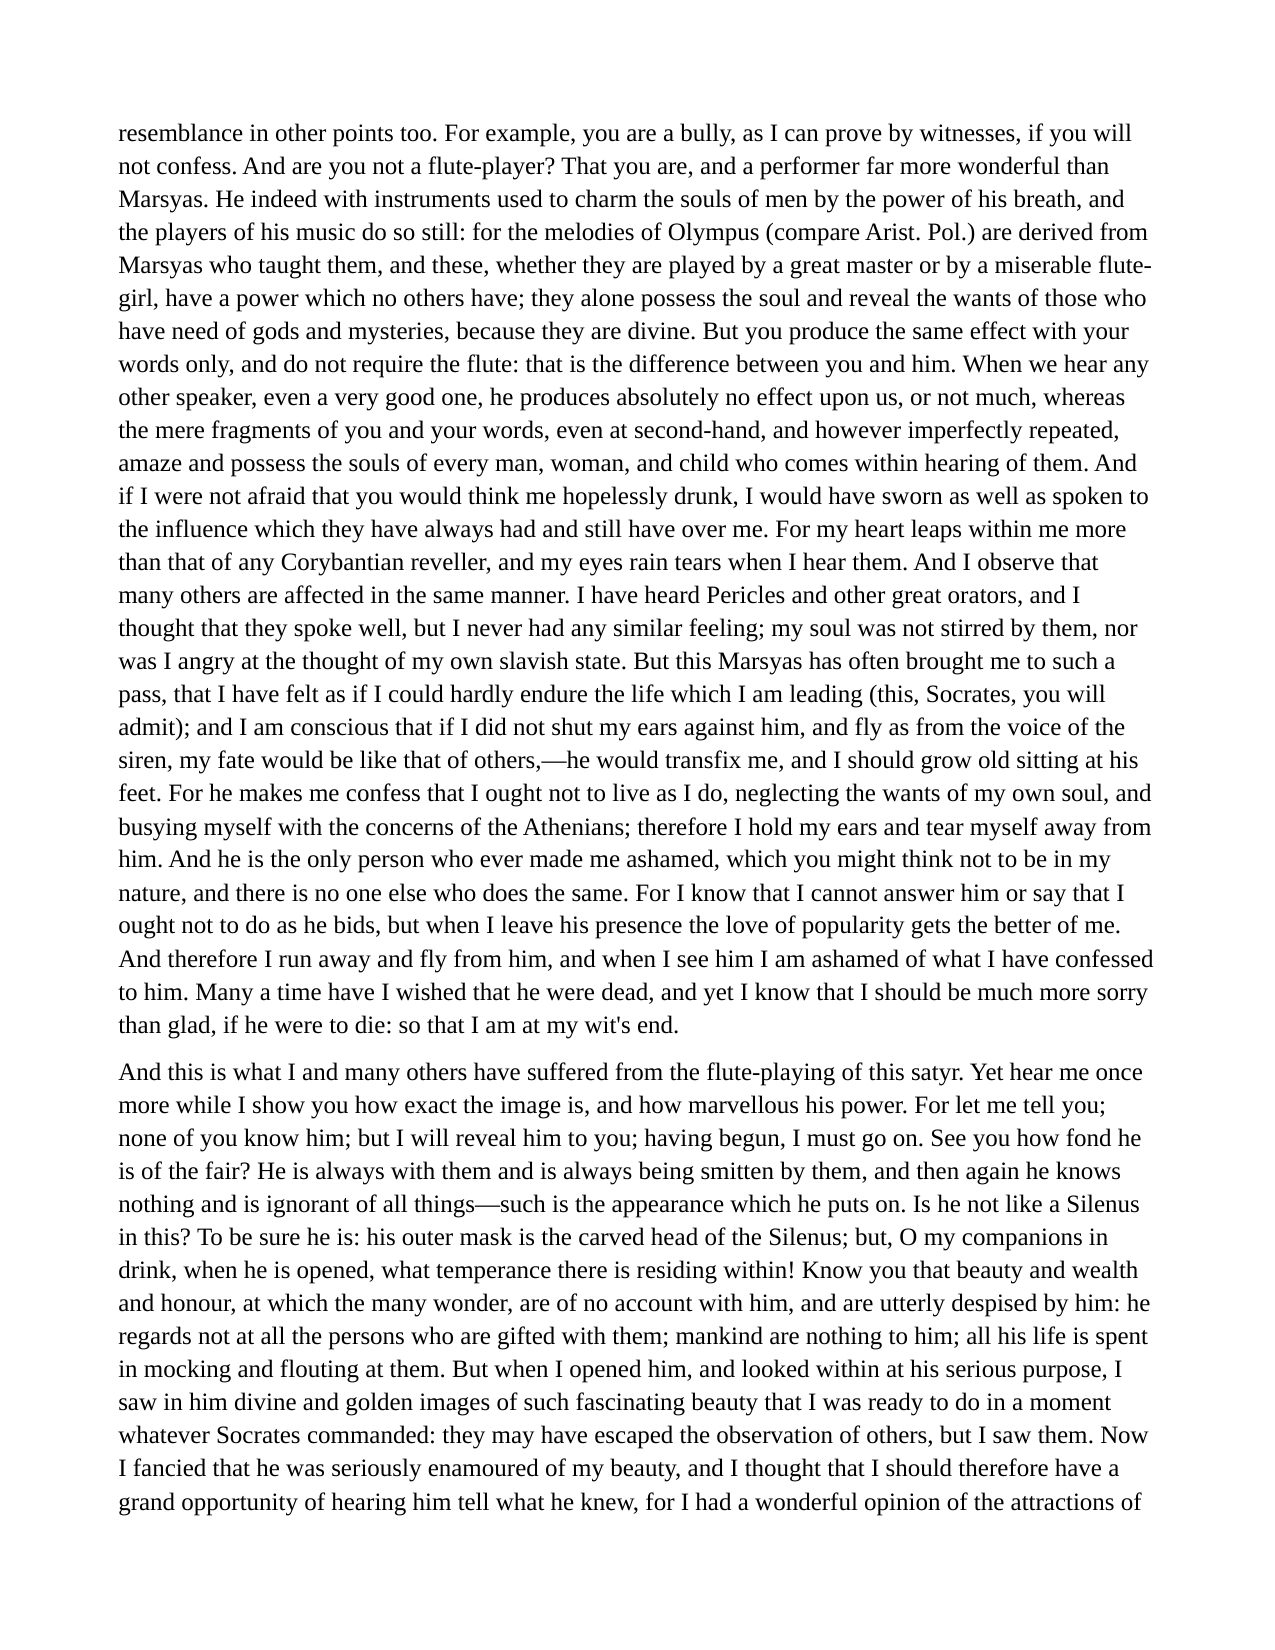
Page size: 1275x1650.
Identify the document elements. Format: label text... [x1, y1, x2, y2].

text And this is what I and many others have suffered from the flute-playing of this satyr. Yet hear me once more while I show you how exact the image is, and how marvellous his power. For let me tell you; none of you know him; but I will reveal him to you; having begun, I must go on. See you how fond he is of the fair? He is always with them and is always being smitten by them, and then again he knows nothing and is ignorant of all things—such is the appearance which he puts on. Is he not like a Silenus in this? To be sure he is: his outer mask is the carved head of the Silenus; but, O my companions in drink, when he is opened, what temperance there is residing within! Know you that beauty and wealth and honour, at which the many wonder, are of no account with him, and are utterly despised by him: he regards not at all the persons who are gifted with them; mankind are nothing to him; all his life is spent in mocking and flouting at them. But when I opened him, and looked within at his serious purpose, I saw in him divine and golden images of such fascinating beauty that I was ready to do in a moment whatever Socrates commanded: they may have escaped the observation of others, but I saw them. Now I fancied that he was seriously enamoured of my beauty, and I thought that I should therefore have a grand opportunity of hearing him tell what he knew, for I had a wonderful opinion of the attractions of [118, 1057, 1157, 1515]
text resemblance in other points too. For example, you are a bully, as I can prove by witnesses, if you will not confess. And are you not a flute-player? That you are, and a performer far more wonderful than Marsyas. He indeed with instruments used to charm the souls of men by the power of his breath, and the players of his music do so still: for the melodies of Olympus (compare Arist. Pol.) are derived from Marsyas who taught them, and these, whether they are played by a great master or by a miserable flute-girl, have a power which no others have; they alone possess the soul and reveal the wants of those who have need of gods and mysteries, because they are divine. But you produce the same effect with your words only, and do not require the flute: that is the difference between you and him. When we hear any other speaker, even a very good one, he produces absolutely no effect upon us, or not much, whereas the mere fragments of you and your words, even at second-hand, and however imperfectly repeated, amaze and possess the souls of every man, woman, and child who comes within hearing of them. And if I were not afraid that you would think me hopelessly drunk, I would have sworn as well as spoken to the influence which they have always had and still have over me. For my heart leaps within me more than that of any Corybantian reveller, and my eyes rain tears when I hear them. And I observe that many others are affected in the same manner. I have heard Pericles and other great orators, and I thought that they spoke well, but I never had any similar feeling; my soul was not stirred by them, nor was I angry at the thought of my own slavish state. But this Marsyas has often brought me to such a pass, that I have felt as if I could hardly endure the life which I am leading (this, Socrates, you will admit); and I am conscious that if I did not shut my ears against him, and fly as from the voice of the siren, my fate would be like that of others,—he would transfix me, and I should grow old sitting at his feet. For he makes me confess that I ought not to live as I do, neglecting the wants of my own soul, and busying myself with the concerns of the Athenians; therefore I hold my ears and tear myself away from him. And he is the only person who ever made me ashamed, which you might think not to be in my nature, and there is no one else who does the same. For I know that I cannot answer him or say that I ought not to do as he bids, but when I leave his presence the love of popularity gets the better of me. And therefore I run away and fly from him, and when I see him I am ashamed of what I have confessed to him. Many a time have I wished that he were dead, and yet I know that I should be much more sorry than glad, if he were to die: so that I am at my wit's end. [118, 118, 1157, 1038]
